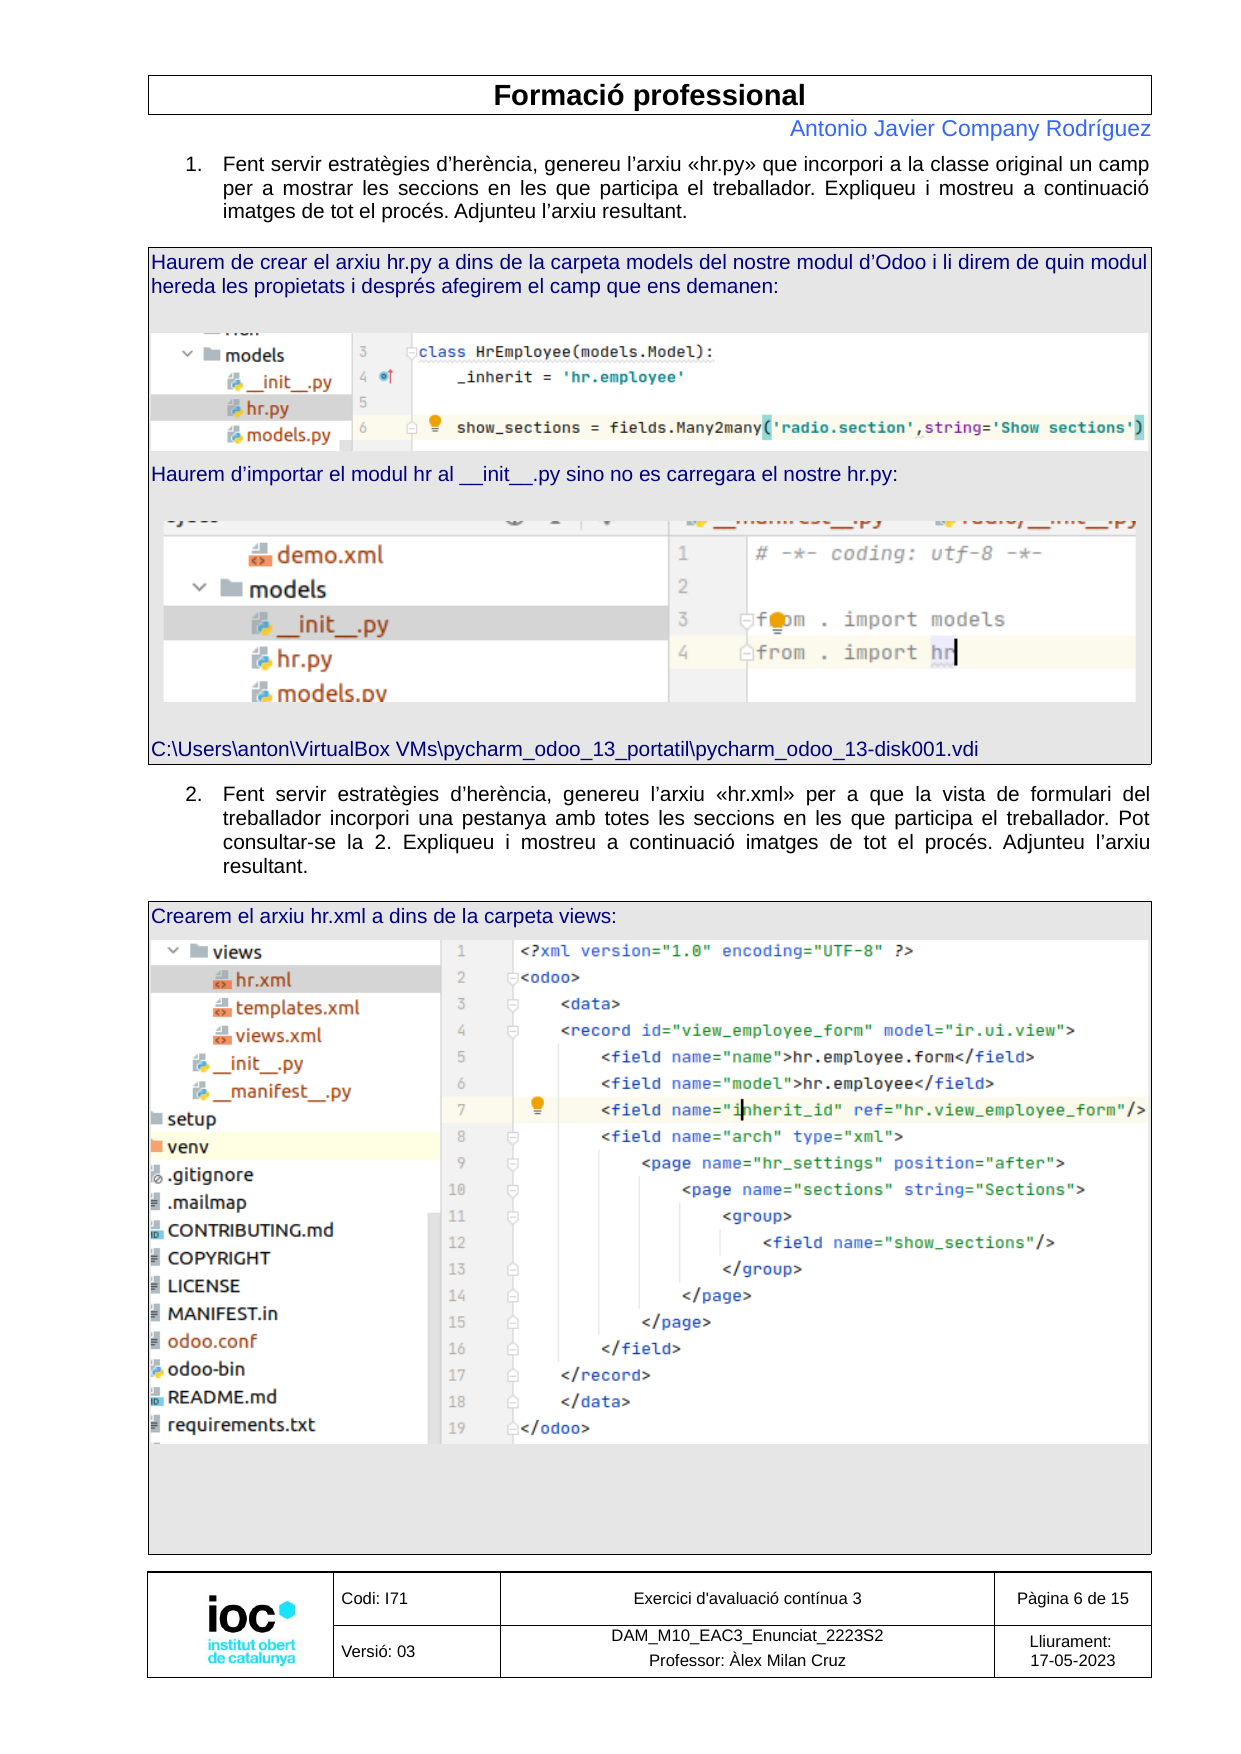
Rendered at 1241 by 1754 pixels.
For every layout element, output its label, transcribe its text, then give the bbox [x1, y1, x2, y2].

text C:\Users\anton\VirtualBox VMs\pycharm_odoo_13_portatil\pycharm_odoo_13-disk001.vdi [149, 734, 1151, 764]
text Haurem d’importar el modul hr al __init__.py sino no es carregara el nostre hr.py: [149, 319, 1151, 483]
list Fent servir estratègies d’herència, genereu l’arxiu «hr.py» que incorpori a la classe original un camp per a mostrar les seccions en les que participa el treballador. Expliqueu i mostreu a continuació imatges de tot el procés. Adjunteu l’arxiu resultant. [185, 151, 1151, 223]
picture [150, 940, 1149, 1444]
picture [150, 333, 1149, 451]
text Crearem el arxiu hr.xml a dins de la carpeta views: [149, 902, 1151, 925]
list Fent servir estratègies d’herència, genereu l’arxiu «hr.xml» per a que la vista de formulari del treballador incorpori una pestanya amb totes les seccions en les que participa el treballador. Pot consultar-se la Figura 2. Expliqueu i mostreu a continuació imatges de tot el procés. Adjunteu l’arxiu resultant. [185, 782, 1151, 878]
picture [163, 521, 1136, 702]
text Haurem de crear el arxiu hr.py a dins de la carpeta models del nostre modul d’Odoo i li direm de quin modul hereda les propietats i després afegirem el camp que ens demanen: [149, 248, 1151, 295]
picture [195, 1581, 309, 1677]
